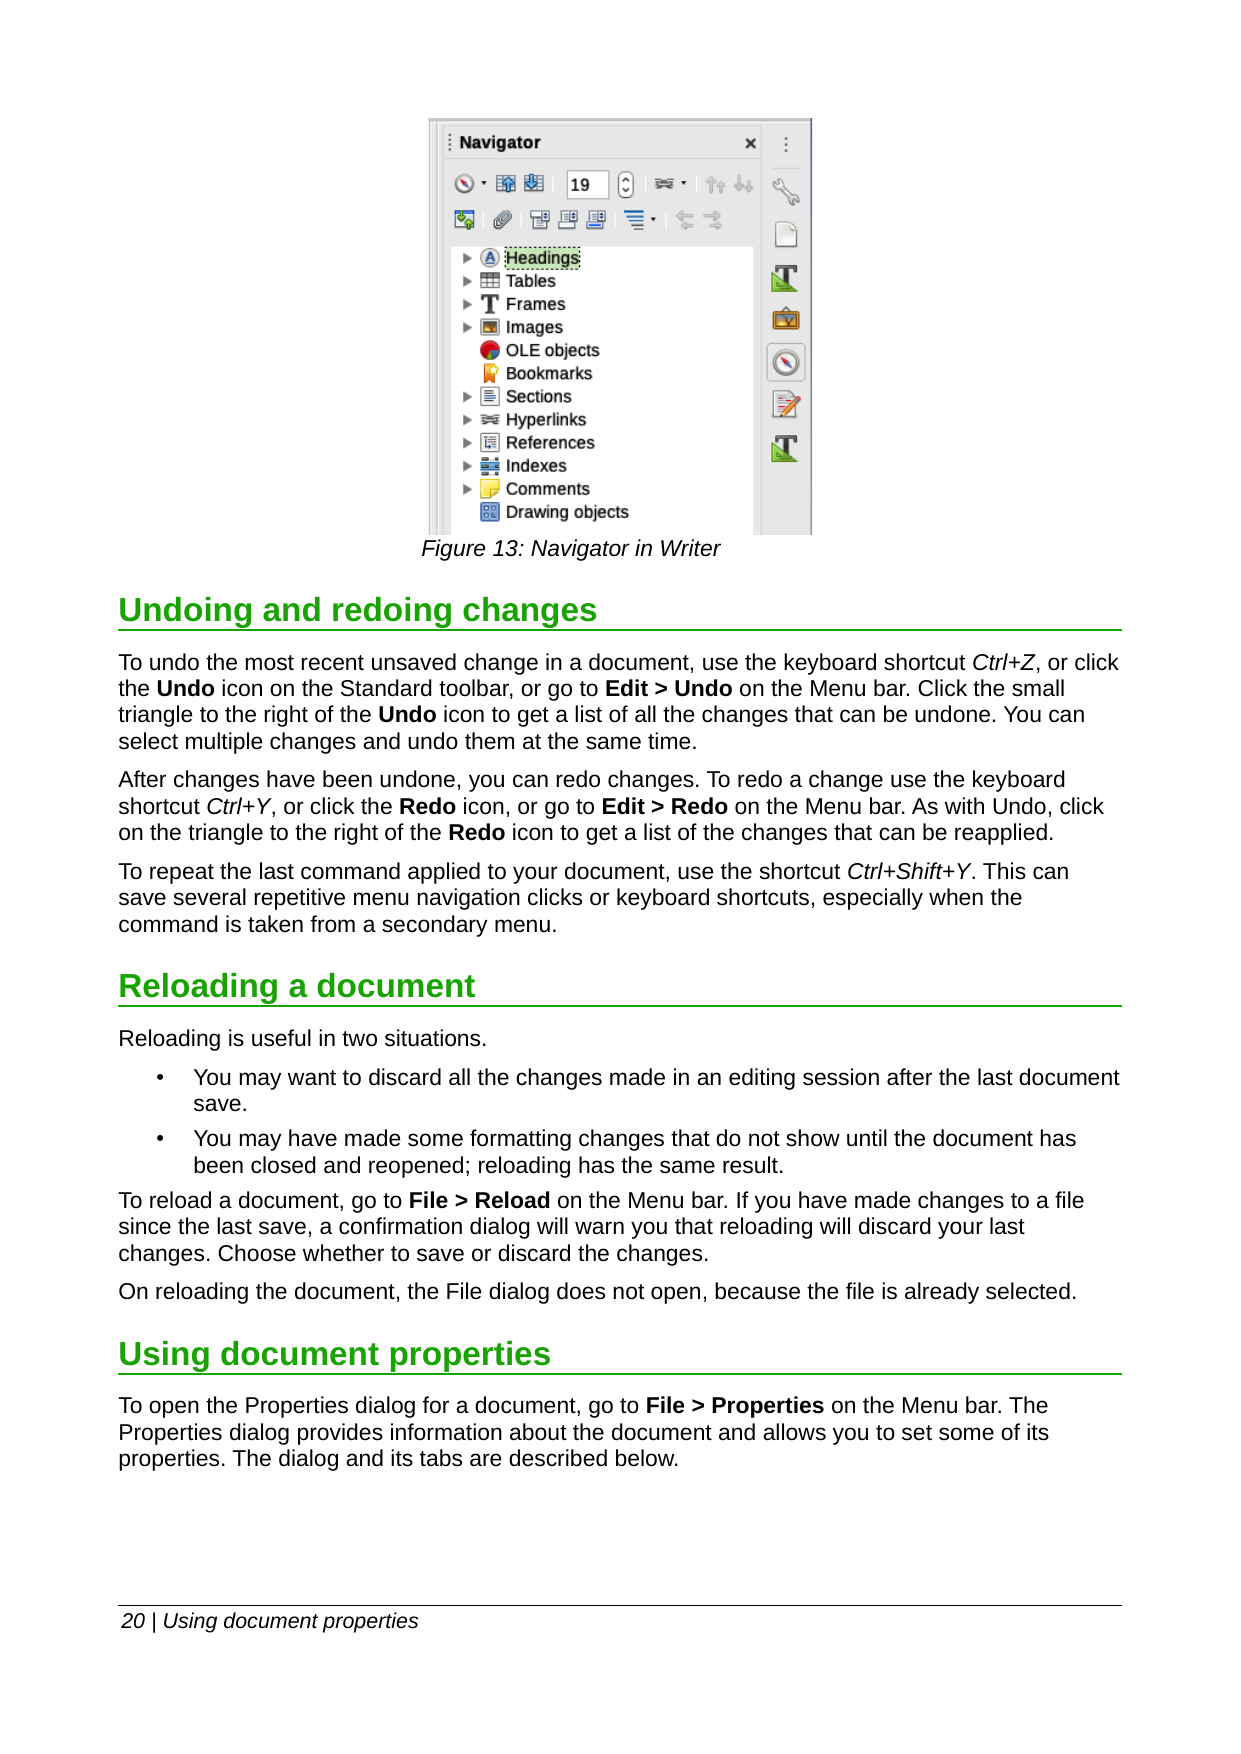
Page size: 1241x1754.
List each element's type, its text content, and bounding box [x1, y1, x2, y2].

list You may have made some formatting changes that do not show until the document has been closed and reopened; reloading has the same result. [156, 1125, 1122, 1178]
subtitle Using document properties [118, 1334, 1122, 1373]
text To open the Properties dialog for a document, go to File > Properties on the Menu bar. The Properties dialog provides information about the document and allows you to set some of its properties. The dialog and its tabs are described below. [118, 1392, 1122, 1471]
text Reloading is useful in two situations. [118, 1025, 1122, 1051]
list You may want to discard all the changes made in an editing session after the last document save. [156, 1064, 1122, 1116]
text On reloading the document, the File dialog does not open, because the file is already selected. [118, 1278, 1122, 1305]
picture [428, 118, 813, 535]
subtitle Reloading a document [118, 967, 1122, 1005]
text To reload a document, go to File > Reload on the Menu bar. If you have made changes to a file since the last save, a confirmation dialog will warn you that reloading will discard your last changes. Choose whether to save or discard the changes. [118, 1187, 1122, 1266]
text After changes have been undone, you can redo changes. To redo a change use the keyboard shortcut Ctrl+Y, or click the Redo icon, or go to Edit > Redo on the Menu bar. As with Undo, click on the triangle to the right of the Redo icon to get a list of the changes that can be reapplied. [118, 766, 1122, 846]
text To undo the most recent unsaved change in a document, use the keyboard shortcut Ctrl+Z, or click the Undo icon on the Standard toolbar, or go to Edit > Undo on the Menu bar. Click the small triangle to the right of the Undo icon to get a list of all the changes that can be undone. You can select multiple changes and undo them at the same time. [118, 648, 1122, 754]
text To repeat the last command applied to your document, use the shortcut Ctrl+Shift+Y. This can save several repetitive menu navigation clicks or keyboard shortcuts, especially when the command is taken from a secondary menu. [118, 858, 1122, 937]
text Figure 13: Navigator in Writer [421, 118, 819, 561]
subtitle Undoing and redoing changes [118, 590, 1122, 629]
